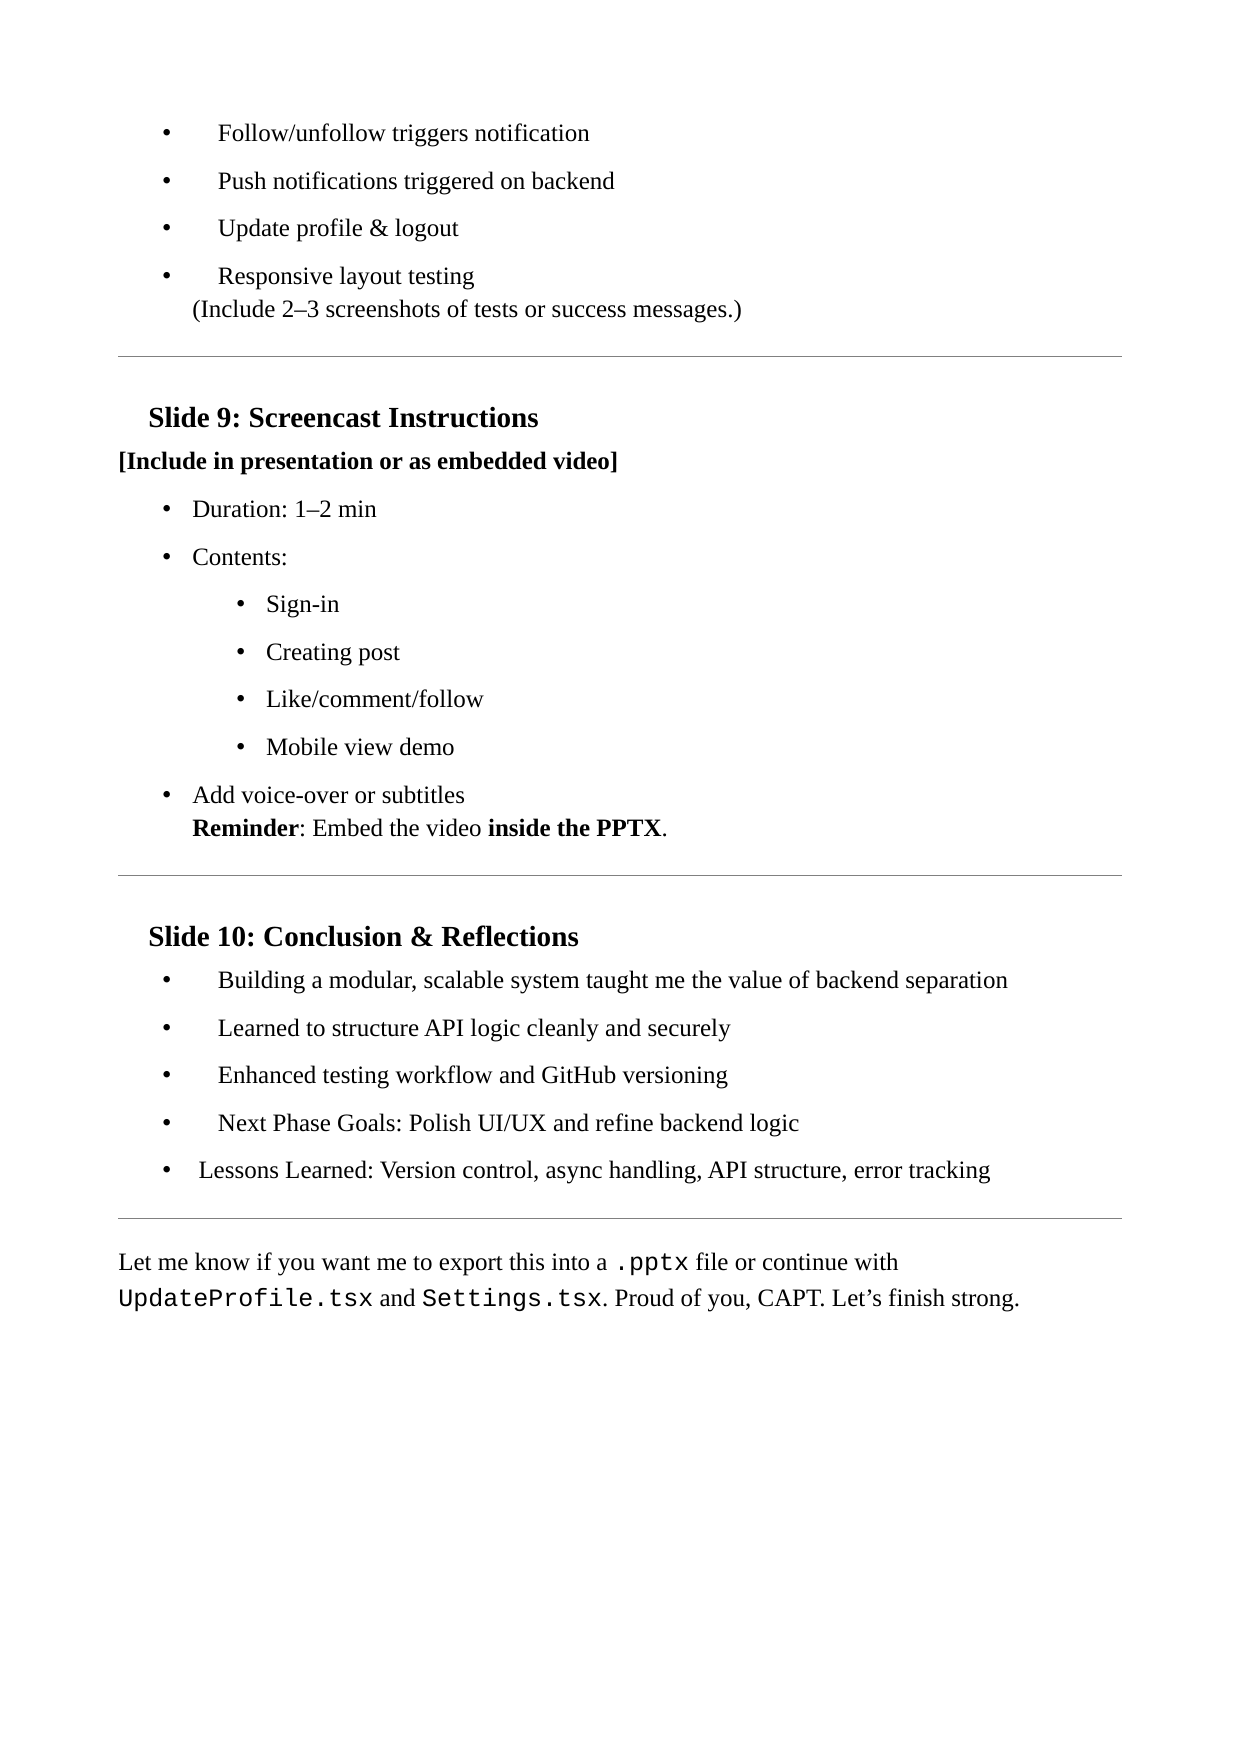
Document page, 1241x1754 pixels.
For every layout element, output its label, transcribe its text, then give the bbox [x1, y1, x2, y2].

list 🧠 Learned to structure API logic cleanly and securely [162, 1013, 1122, 1042]
list 🧪 Enhanced testing workflow and GitHub versioning [162, 1060, 1122, 1089]
list Add voice-over or subtitles Reminder: Embed the video inside the PPTX. [162, 780, 1122, 841]
list ✅ Follow/unfollow triggers notification [162, 118, 1122, 147]
list ✅ Push notifications triggered on backend [162, 166, 1122, 194]
text [Include in presentation or as embedded video] [118, 446, 1122, 475]
list Contents: [162, 542, 1122, 570]
subtitle ✅ Slide 9: Screencast Instructions [118, 400, 1122, 434]
list Creating post [236, 637, 1122, 666]
list Duration: 1–2 min [162, 494, 1122, 523]
list Sign-in [236, 589, 1122, 618]
subtitle ✅ Slide 10: Conclusion & Reflections [118, 919, 1122, 953]
list Mobile view demo [236, 732, 1122, 761]
list 🛠️ Lessons Learned: Version control, async handling, API structure, error tracking [162, 1156, 1122, 1184]
list ✅ Update profile & logout [162, 213, 1122, 242]
list ✅ Responsive layout testing (Include 2–3 screenshots of tests or success messages.) [162, 261, 1122, 323]
text Let me know if you want me to export this into a .pptx file or continue with UpdateProfile.tsx and Settings.tsx. Proud of you, CAPT. Let’s finish strong. [118, 1247, 1122, 1313]
list 💡 Building a modular, scalable system taught me the value of backend separation [162, 965, 1122, 994]
list Like/comment/follow [236, 684, 1122, 713]
list 🎯 Next Phase Goals: Polish UI/UX and refine backend logic [162, 1108, 1122, 1137]
